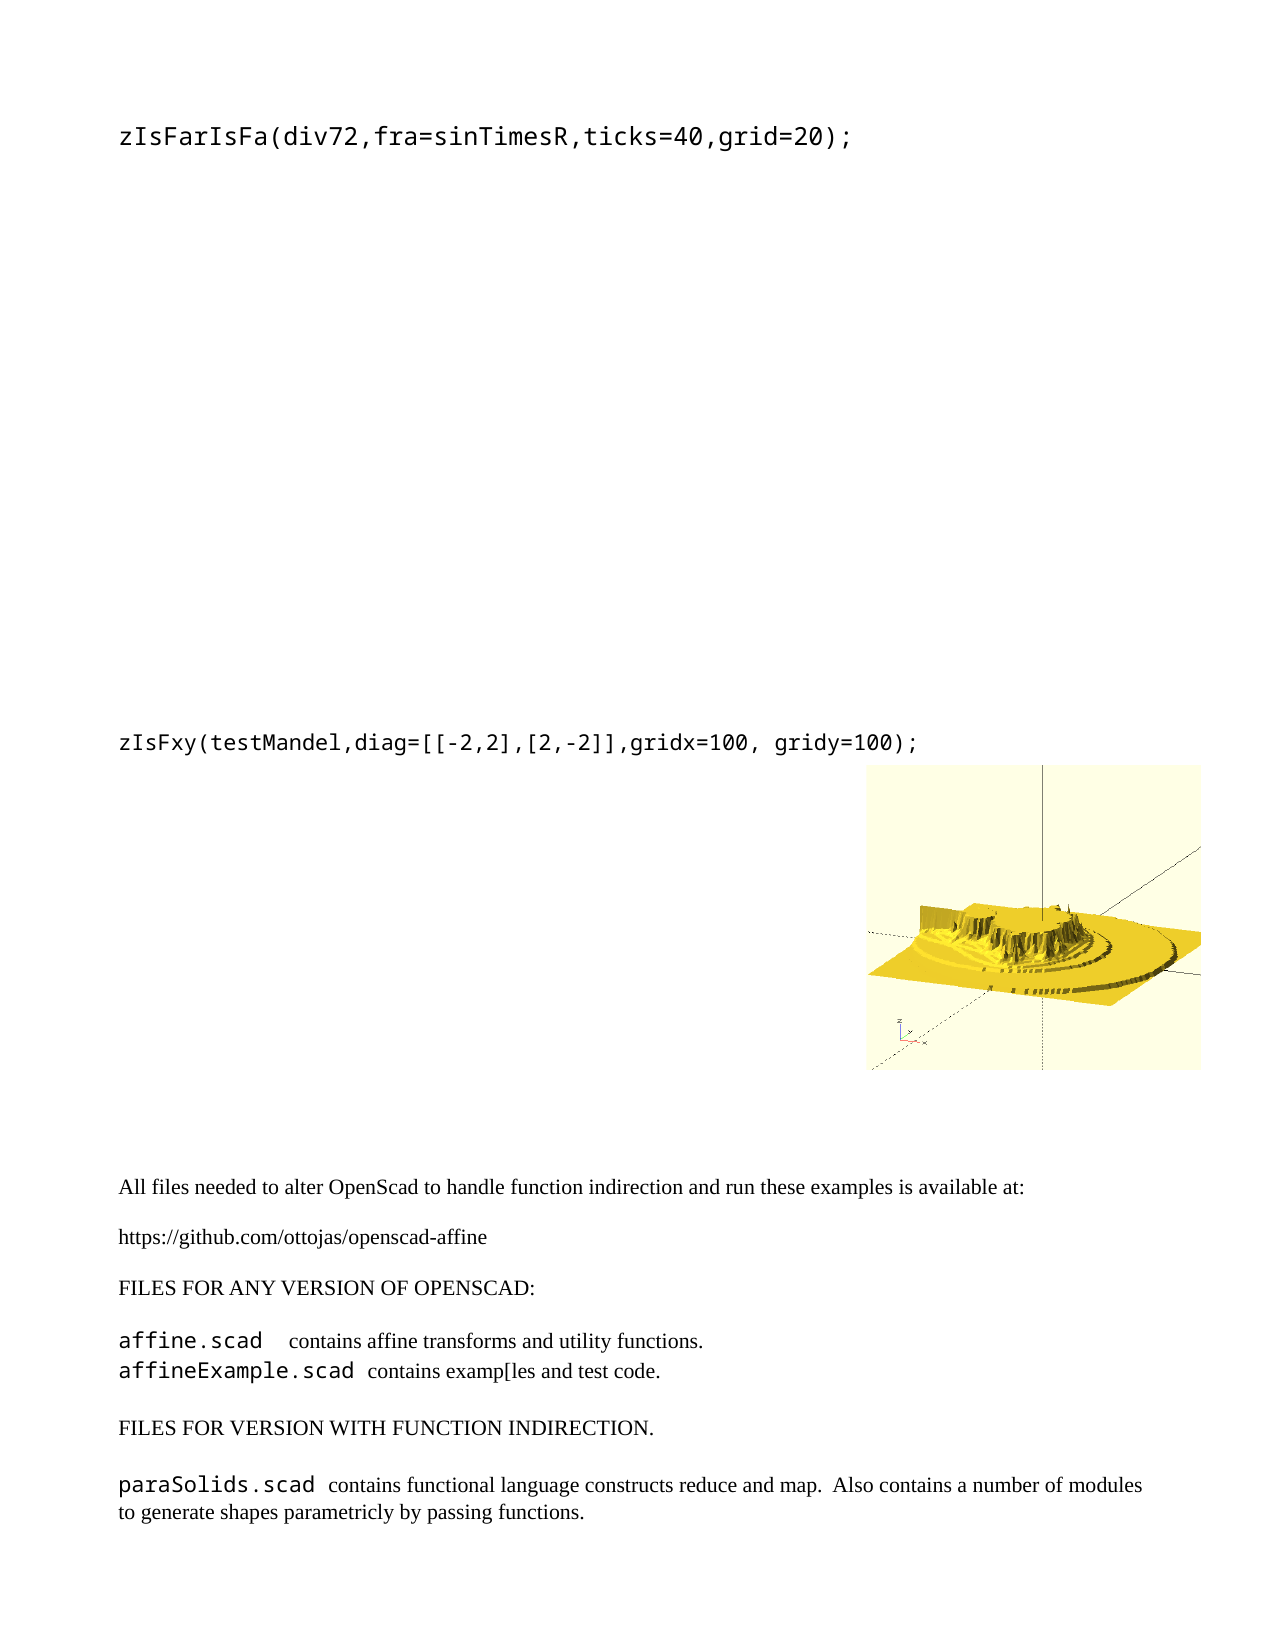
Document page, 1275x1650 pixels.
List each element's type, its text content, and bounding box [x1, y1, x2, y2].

text FILES FOR VERSION WITH FUNCTION INDIRECTION. [118, 1414, 1157, 1440]
picture [866, 765, 1201, 1070]
text All files needed to alter OpenScad to handle function indirection and run these examples is available at: [118, 1174, 1157, 1199]
text https://github.com/ottojas/openscad-affine [118, 1224, 1157, 1249]
text zIsFxy(testMandel,diag=[[-2,2],[2,-2]],gridx=100, gridy=100); [118, 727, 1157, 757]
text affineExample.scad contains examp[les and test code. [118, 1355, 1157, 1385]
text affine.scad contains affine transforms and utility functions. [118, 1325, 1157, 1355]
text FILES FOR ANY VERSION OF OPENSCAD: [118, 1275, 1157, 1300]
text paraSolids.scad contains functional language constructs reduce and map. Also contains a number of modules to generate shapes parametricly by passing functions. [118, 1469, 1157, 1524]
text zIsFarIsFa(div72,fra=sinTimesR,ticks=40,grid=20); [118, 118, 1157, 152]
